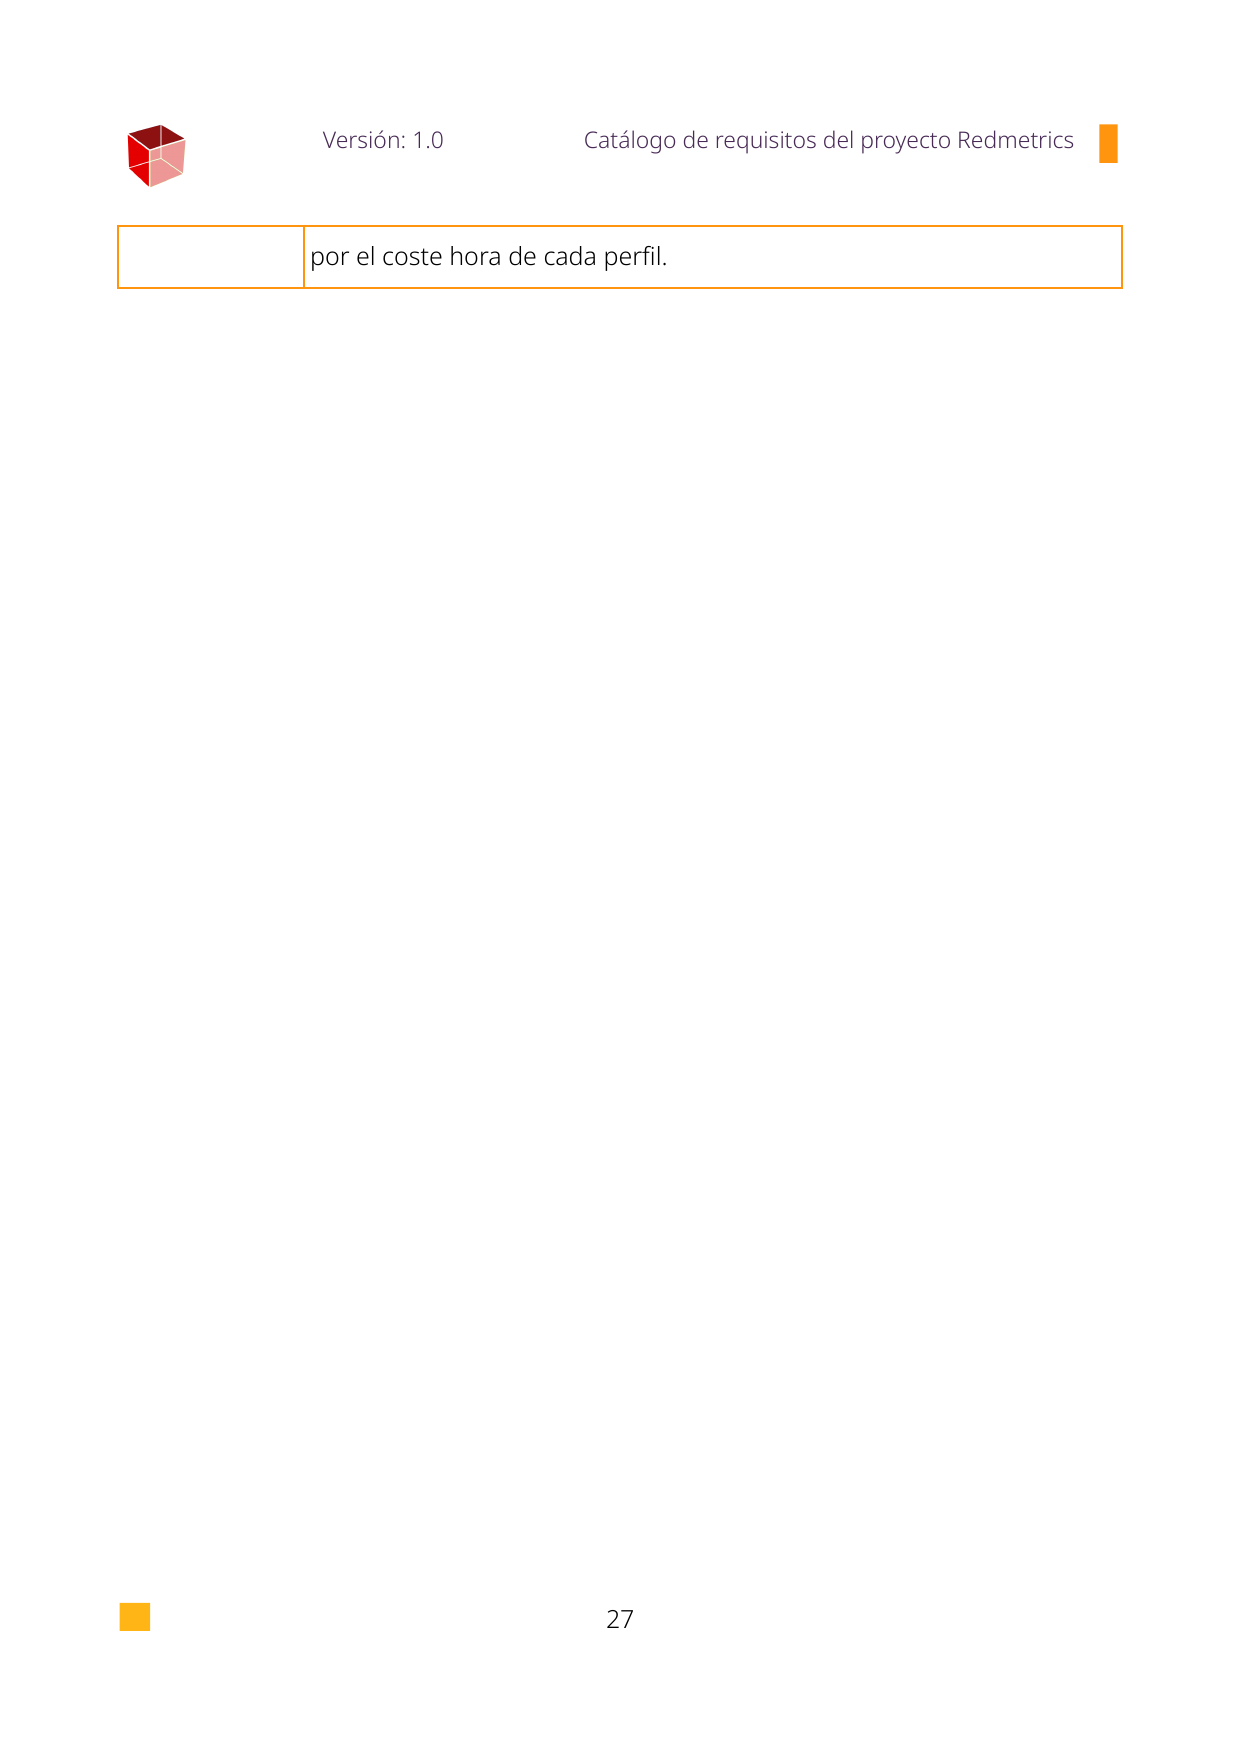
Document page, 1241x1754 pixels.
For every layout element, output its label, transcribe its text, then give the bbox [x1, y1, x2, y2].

table_cell por el coste hora de cada perfil. [305, 227, 1121, 287]
table_cell [119, 227, 303, 287]
picture [123, 123, 189, 189]
